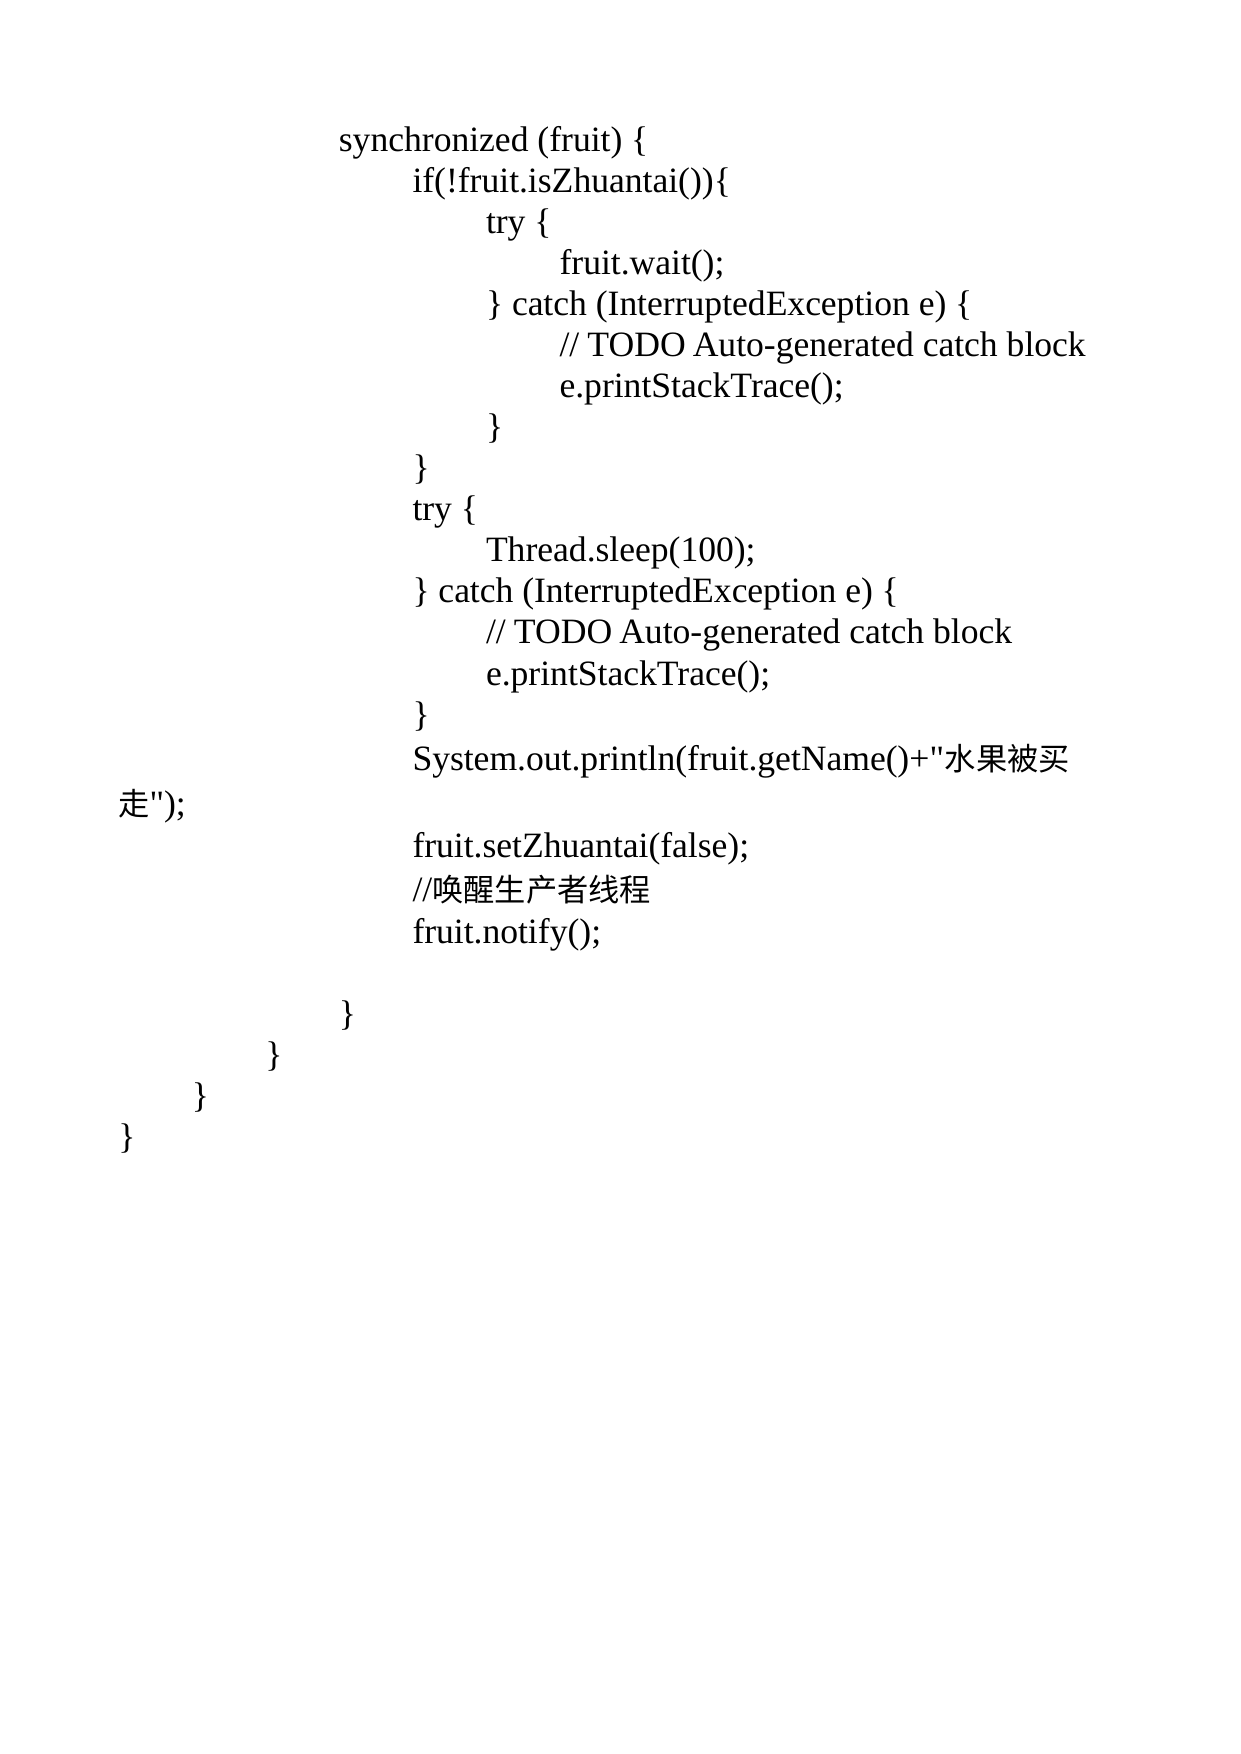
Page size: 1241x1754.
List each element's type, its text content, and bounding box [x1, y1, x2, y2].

text fruit.notify(); [118, 910, 1122, 951]
text e.printStackTrace(); [118, 364, 1122, 405]
text } catch (InterruptedException e) { [118, 282, 1122, 323]
text } [118, 1074, 1122, 1116]
text } [118, 405, 1122, 446]
text // TODO Auto-generated catch block [118, 323, 1122, 364]
text try { [118, 200, 1122, 241]
text fruit.wait(); [118, 241, 1122, 282]
text System.out.println(fruit.getName()+"水果被买走"); [118, 734, 1122, 824]
text } [118, 992, 1122, 1033]
text } [118, 1116, 1122, 1157]
text } [118, 446, 1122, 487]
text try { [118, 487, 1122, 528]
text Thread.sleep(100); [118, 528, 1122, 569]
text // TODO Auto-generated catch block [118, 611, 1122, 652]
text e.printStackTrace(); [118, 652, 1122, 693]
text fruit.setZhuantai(false); [118, 824, 1122, 865]
text } [118, 693, 1122, 734]
text } [118, 1033, 1122, 1074]
text } catch (InterruptedException e) { [118, 569, 1122, 611]
text if(!fruit.isZhuantai()){ [118, 159, 1122, 200]
text synchronized (fruit) { [118, 118, 1122, 159]
text //唤醒生产者线程 [118, 865, 1122, 910]
